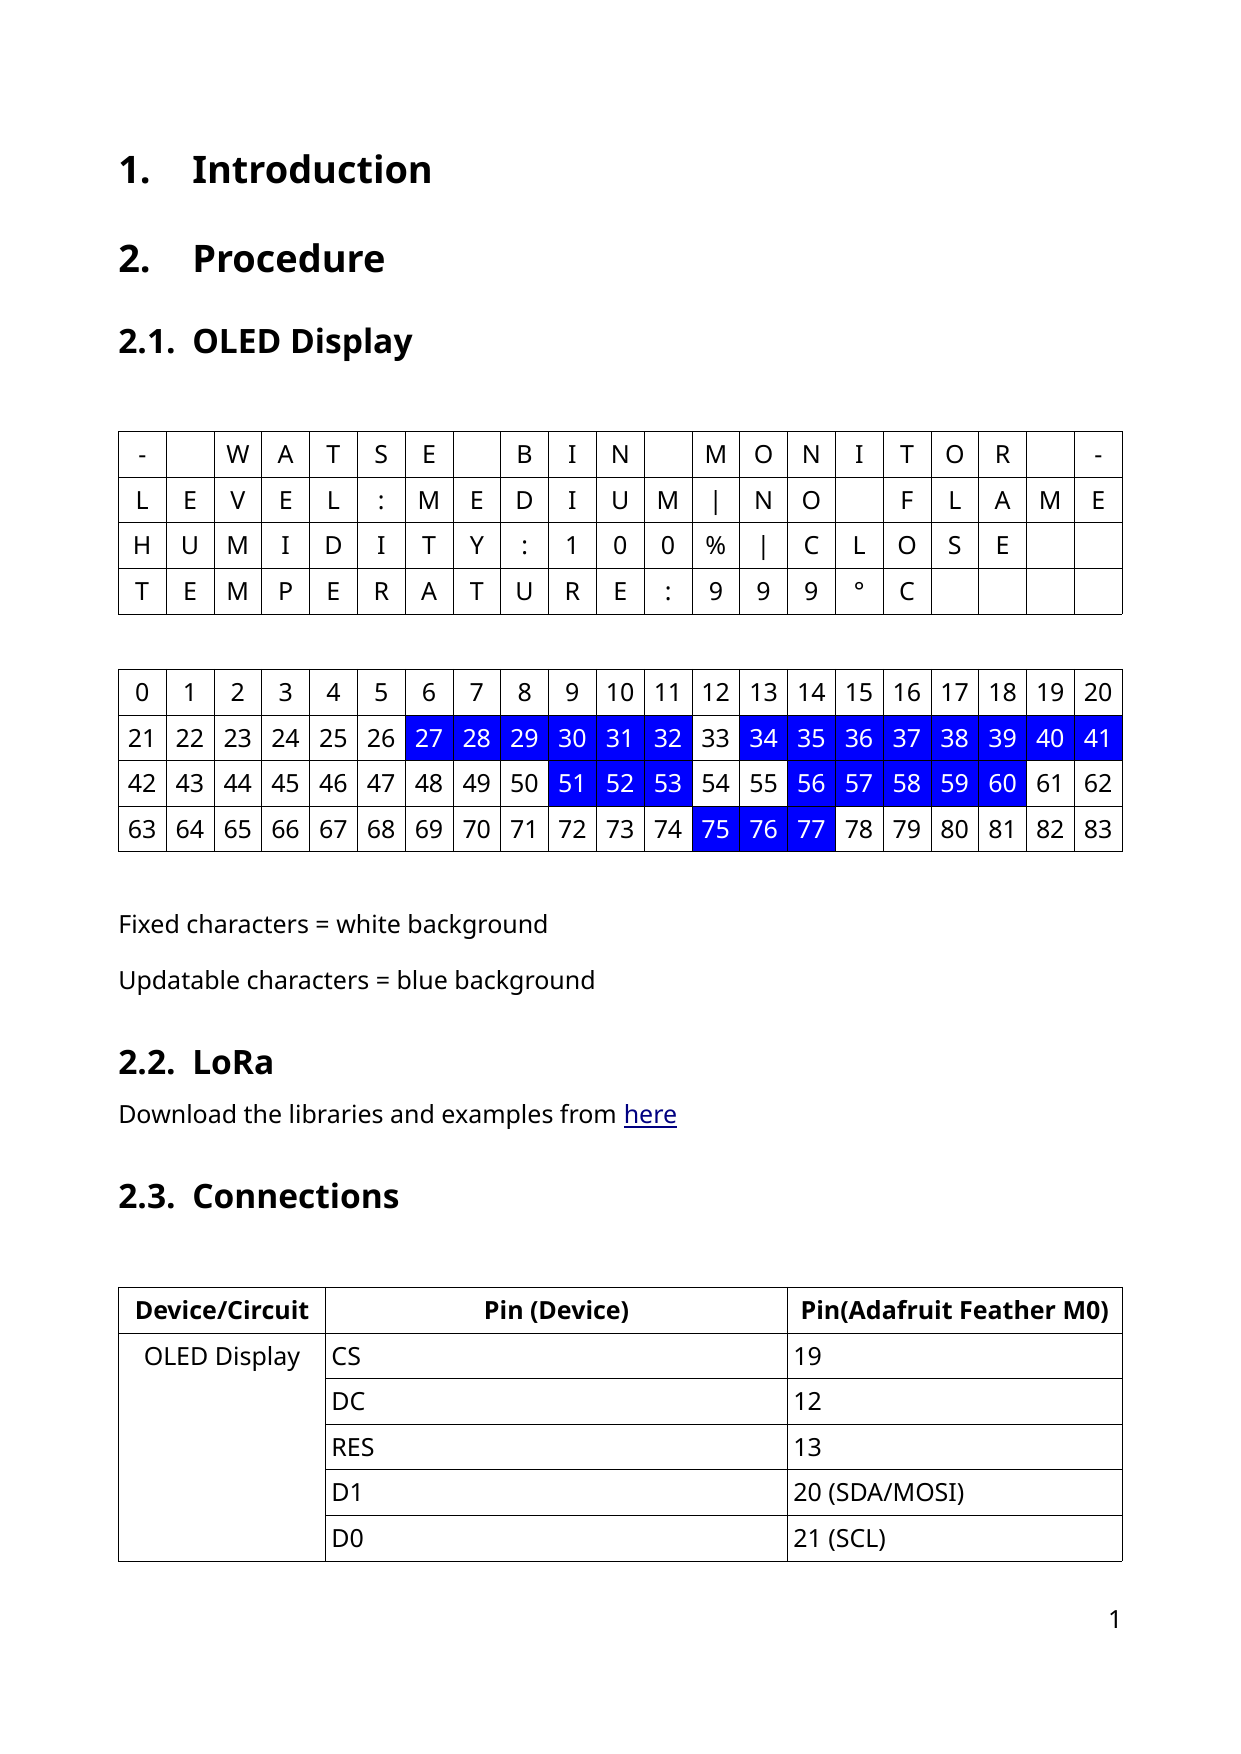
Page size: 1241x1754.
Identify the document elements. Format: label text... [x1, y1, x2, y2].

table_cell H [119, 523, 166, 568]
table_cell A [406, 569, 453, 613]
table_cell C [788, 523, 835, 568]
table_cell 35 [788, 716, 835, 760]
table_cell E [1075, 478, 1122, 522]
table_cell N [740, 478, 787, 522]
table_cell E [167, 569, 214, 613]
table_header O [740, 432, 787, 477]
table_cell 0 [645, 523, 692, 568]
table_header 6 [406, 670, 453, 714]
table_cell 59 [932, 761, 978, 806]
text Download the libraries and examples from here [118, 1097, 1122, 1131]
table_header I [836, 432, 883, 477]
table_cell 43 [167, 761, 214, 806]
table_cell RES [326, 1425, 787, 1469]
table_cell M [215, 569, 261, 613]
table_cell 46 [310, 761, 357, 806]
table_cell 64 [167, 807, 214, 851]
table_header T [310, 432, 357, 477]
subtitle OLED Display [118, 317, 1122, 363]
table_cell 53 [645, 761, 692, 806]
table_cell 80 [932, 807, 978, 851]
table_cell 1 [549, 523, 596, 568]
table_header [1027, 432, 1074, 477]
table_cell [1027, 523, 1074, 568]
subtitle Introduction [118, 143, 1122, 195]
table_cell 21 (SCL) [788, 1516, 1122, 1561]
table_cell | [740, 523, 787, 568]
table_cell M [406, 478, 453, 522]
table_cell [836, 478, 883, 522]
table_header 15 [836, 670, 883, 714]
table_cell 24 [262, 716, 309, 760]
table_cell 12 [788, 1379, 1122, 1424]
table_header W [215, 432, 261, 477]
table_cell 67 [310, 807, 357, 851]
table_cell L [932, 478, 978, 522]
table_cell 48 [406, 761, 453, 806]
table_cell M [215, 523, 261, 568]
table_cell 47 [358, 761, 405, 806]
table_cell E [454, 478, 500, 522]
table_cell 81 [979, 807, 1026, 851]
table_header - [119, 432, 166, 477]
table_header 16 [884, 670, 931, 714]
table_cell 26 [358, 716, 405, 760]
table_cell I [549, 478, 596, 522]
table_header Device/Circuit [119, 1288, 325, 1332]
table_header 7 [454, 670, 500, 714]
table_cell 69 [406, 807, 453, 851]
table_cell OLED Display [119, 1334, 325, 1561]
table_cell 55 [740, 761, 787, 806]
table_header 0 [119, 670, 166, 714]
table_cell 31 [597, 716, 644, 760]
table_header 1 [167, 670, 214, 714]
table_cell 57 [836, 761, 883, 806]
table_cell : [501, 523, 548, 568]
table_cell 37 [884, 716, 931, 760]
table_cell U [597, 478, 644, 522]
table_cell F [884, 478, 931, 522]
table_header 4 [310, 670, 357, 714]
table_header - [1075, 432, 1122, 477]
table_cell E [167, 478, 214, 522]
table_header 19 [1027, 670, 1074, 714]
subtitle Connections [118, 1173, 1122, 1219]
table_cell V [215, 478, 261, 522]
table_cell M [645, 478, 692, 522]
table_cell L [836, 523, 883, 568]
table_cell 41 [1075, 716, 1122, 760]
table_cell 72 [549, 807, 596, 851]
table_header [454, 432, 500, 477]
table_header [167, 432, 214, 477]
table_cell 82 [1027, 807, 1074, 851]
table_cell 62 [1075, 761, 1122, 806]
table_cell | [693, 478, 739, 522]
table_cell D0 [326, 1516, 787, 1561]
table_cell 0 [597, 523, 644, 568]
table_cell 73 [597, 807, 644, 851]
table_header 17 [932, 670, 978, 714]
table_header 18 [979, 670, 1026, 714]
table_header E [406, 432, 453, 477]
table_header N [788, 432, 835, 477]
table_header M [693, 432, 739, 477]
table_cell 74 [645, 807, 692, 851]
table_cell [1027, 569, 1074, 613]
table_header B [501, 432, 548, 477]
table_cell A [979, 478, 1026, 522]
table_cell 9 [740, 569, 787, 613]
table_header T [884, 432, 931, 477]
table_header I [549, 432, 596, 477]
table_cell % [693, 523, 739, 568]
table_cell 70 [454, 807, 500, 851]
table_cell T [406, 523, 453, 568]
table_header Pin (Device) [326, 1288, 787, 1332]
table_header 3 [262, 670, 309, 714]
table_cell 83 [1075, 807, 1122, 851]
table_cell 22 [167, 716, 214, 760]
table_cell 40 [1027, 716, 1074, 760]
table_cell 56 [788, 761, 835, 806]
table_cell 50 [501, 761, 548, 806]
table_cell : [358, 478, 405, 522]
table_cell 21 [119, 716, 166, 760]
table_cell 58 [884, 761, 931, 806]
table_cell 61 [1027, 761, 1074, 806]
table_cell E [310, 569, 357, 613]
table_header 14 [788, 670, 835, 714]
table_cell E [262, 478, 309, 522]
table_header 12 [693, 670, 739, 714]
table_cell 78 [836, 807, 883, 851]
table_cell S [932, 523, 978, 568]
table_cell 42 [119, 761, 166, 806]
table_cell 27 [406, 716, 453, 760]
table_cell 54 [693, 761, 739, 806]
subtitle LoRa [118, 1039, 1122, 1084]
table_cell 77 [788, 807, 835, 851]
table_cell P [262, 569, 309, 613]
table_cell 23 [215, 716, 261, 760]
table_header 8 [501, 670, 548, 714]
table_cell 63 [119, 807, 166, 851]
table_cell 68 [358, 807, 405, 851]
table_cell 44 [215, 761, 261, 806]
text Updatable characters = blue background [118, 962, 1122, 996]
table_cell U [501, 569, 548, 613]
table_header O [932, 432, 978, 477]
table_header 5 [358, 670, 405, 714]
table_cell 32 [645, 716, 692, 760]
table_cell I [358, 523, 405, 568]
table_cell 28 [454, 716, 500, 760]
table_cell 79 [884, 807, 931, 851]
table_cell L [310, 478, 357, 522]
table_cell CS [326, 1334, 787, 1378]
table_header Pin(Adafruit Feather M0) [788, 1288, 1122, 1332]
table_cell L [119, 478, 166, 522]
table_header 13 [740, 670, 787, 714]
table_cell D [310, 523, 357, 568]
table_cell 71 [501, 807, 548, 851]
table_cell D1 [326, 1470, 787, 1515]
table_cell 33 [693, 716, 739, 760]
table_cell 38 [932, 716, 978, 760]
table_cell ° [836, 569, 883, 613]
table_header R [979, 432, 1026, 477]
table_header S [358, 432, 405, 477]
table_cell [1075, 569, 1122, 613]
text Fixed characters = white background [118, 907, 1122, 941]
table_cell 39 [979, 716, 1026, 760]
table_header 20 [1075, 670, 1122, 714]
table_cell R [549, 569, 596, 613]
table_cell 13 [788, 1425, 1122, 1469]
table_cell [1075, 523, 1122, 568]
table_cell E [979, 523, 1026, 568]
table_cell 34 [740, 716, 787, 760]
table_cell T [454, 569, 500, 613]
table_header 2 [215, 670, 261, 714]
table_cell R [358, 569, 405, 613]
table_cell 9 [788, 569, 835, 613]
table_cell O [884, 523, 931, 568]
table_header A [262, 432, 309, 477]
table_cell 30 [549, 716, 596, 760]
table_cell U [167, 523, 214, 568]
table_header 10 [597, 670, 644, 714]
table_cell 65 [215, 807, 261, 851]
table_cell 75 [693, 807, 739, 851]
table_header 11 [645, 670, 692, 714]
table_cell [979, 569, 1026, 613]
table_cell E [597, 569, 644, 613]
table_cell 19 [788, 1334, 1122, 1378]
table_cell 49 [454, 761, 500, 806]
table_cell T [119, 569, 166, 613]
table_cell : [645, 569, 692, 613]
table_cell 66 [262, 807, 309, 851]
table_cell 51 [549, 761, 596, 806]
subtitle Procedure [118, 232, 1122, 284]
table_cell D [501, 478, 548, 522]
table_cell 9 [693, 569, 739, 613]
table_header N [597, 432, 644, 477]
table_cell 76 [740, 807, 787, 851]
table_cell C [884, 569, 931, 613]
table_header [645, 432, 692, 477]
table_cell M [1027, 478, 1074, 522]
table_header 9 [549, 670, 596, 714]
table_cell DC [326, 1379, 787, 1424]
table_cell [932, 569, 978, 613]
table_cell 60 [979, 761, 1026, 806]
table_cell 52 [597, 761, 644, 806]
table_cell 25 [310, 716, 357, 760]
table_cell O [788, 478, 835, 522]
table_cell 45 [262, 761, 309, 806]
table_cell 29 [501, 716, 548, 760]
table_cell Y [454, 523, 500, 568]
table_cell 36 [836, 716, 883, 760]
table_cell I [262, 523, 309, 568]
table_cell 20 (SDA/MOSI) [788, 1470, 1122, 1515]
